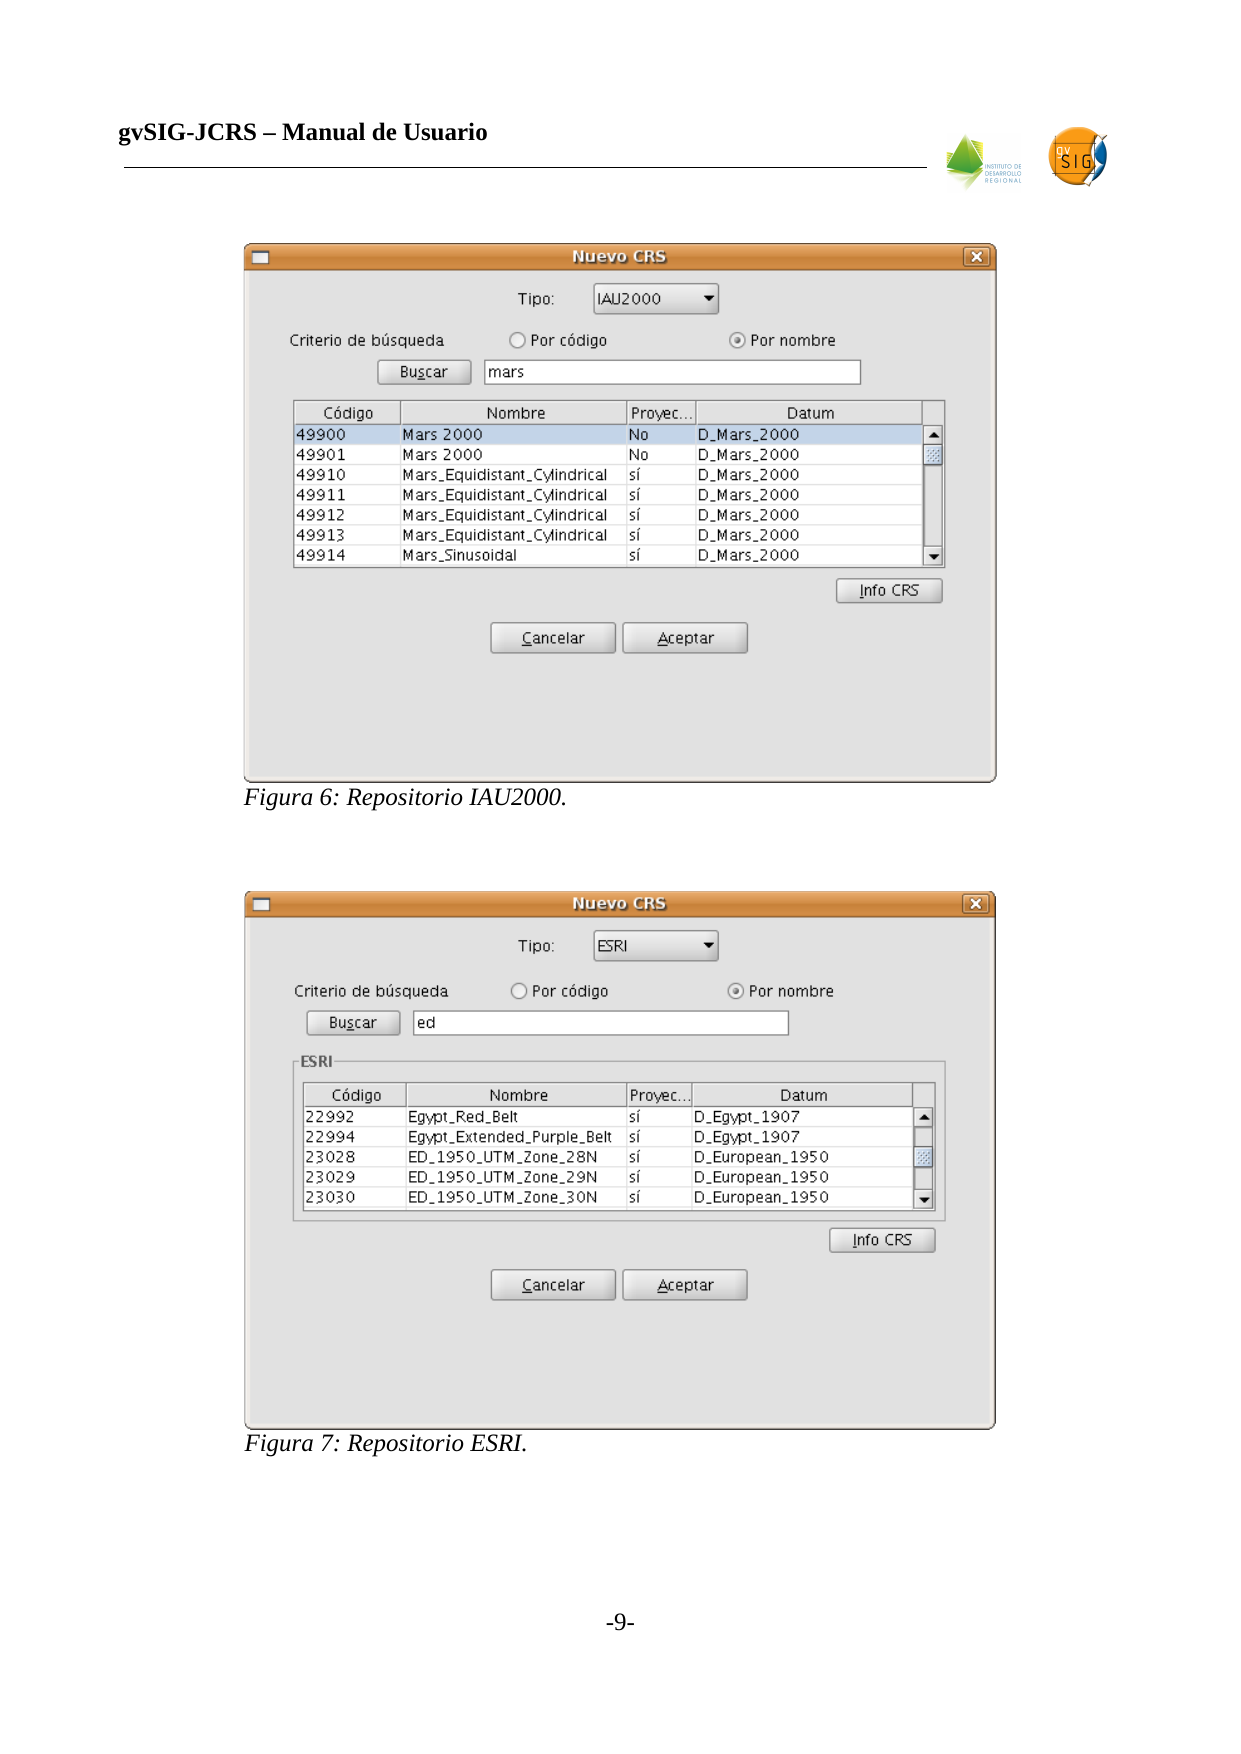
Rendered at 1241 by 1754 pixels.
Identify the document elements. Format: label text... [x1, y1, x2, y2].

picture [946, 133, 1022, 193]
picture [243, 243, 997, 783]
text Figura 6: Repositorio IAU2000. [244, 783, 996, 811]
picture [1048, 127, 1108, 187]
picture [244, 891, 996, 1430]
text Figura 7: Repositorio ESRI. [244, 1430, 996, 1457]
